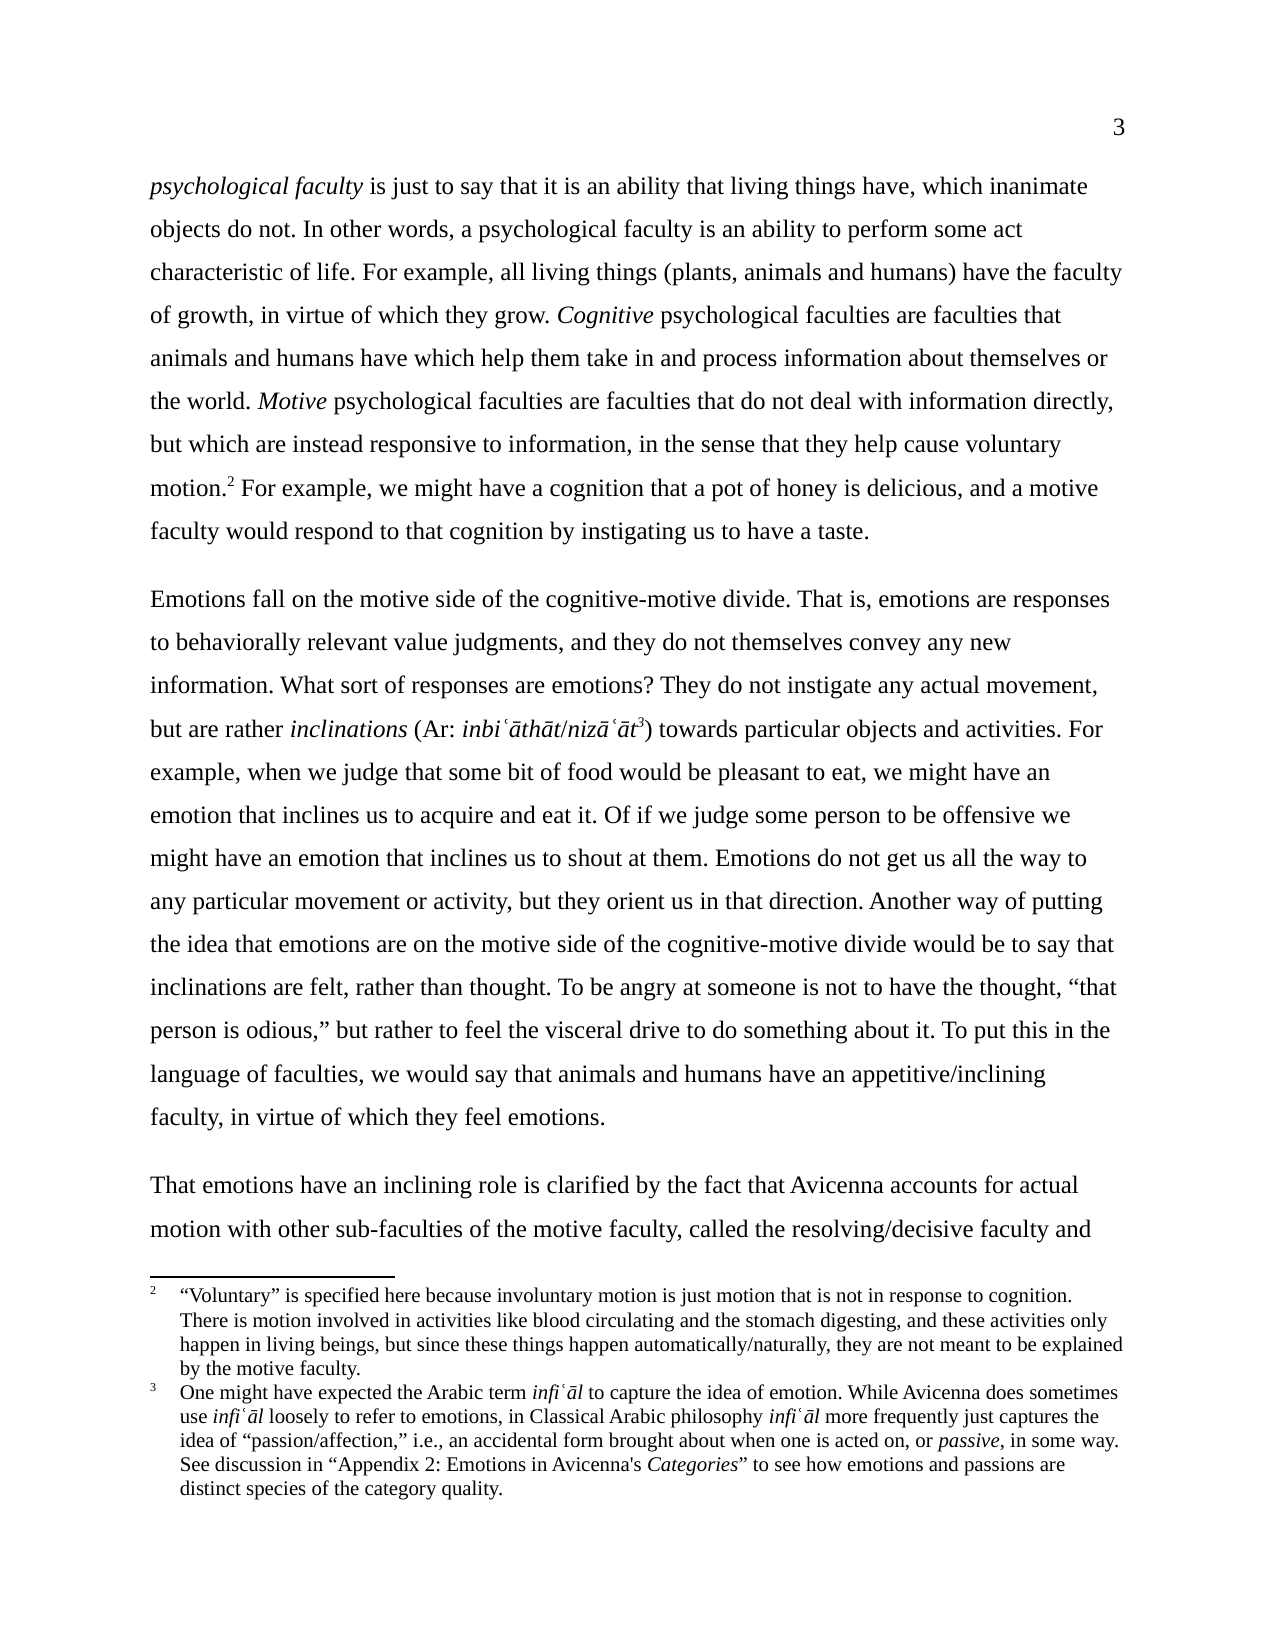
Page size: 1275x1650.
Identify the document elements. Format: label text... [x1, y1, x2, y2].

text One might have expected the Arabic term infiʿāl to capture the idea of emotion. While Avicenna does sometimes use infiʿāl loosely to refer to emotions, in Classical Arabic philosophy infiʿāl more frequently just captures the idea of “passion/affection,” i.e., an accidental form brought about when one is acted on, or passive, in some way. See discussion in “Appendix 2: Emotions in Avicenna's Categories” to see how emotions and passions are distinct species of the category quality. [150, 1380, 1125, 1500]
text That emotions have an inclining role is clarified by the fact that Avicenna accounts for actual motion with other sub-faculties of the motive faculty, called the resolving/decisive faculty and [150, 1171, 1125, 1242]
text psychological faculty is just to say that it is an ability that living things have, which inanimate objects do not. In other words, a psychological faculty is an ability to perform some act characteristic of life. For example, all living things (plants, animals and humans) have the faculty of growth, in virtue of which they grow. Cognitive psychological faculties are faculties that animals and humans have which help them take in and process information about themselves or the world. Motive psychological faculties are faculties that do not deal with information directly, but which are instead responsive to information, in the sense that they help cause voluntary motion. For example, we might have a cognition that a pot of honey is delicious, and a motive faculty would respond to that cognition by instigating us to have a taste. [150, 171, 1125, 544]
text Emotions fall on the motive side of the cognitive-motive divide. That is, emotions are responses to behaviorally relevant value judgments, and they do not themselves convey any new information. What sort of responses are emotions? They do not instigate any actual movement, but are rather inclinations (Ar: inbiʿāthāt/nizāʿāt) towards particular objects and activities. For example, when we judge that some bit of food would be pleasant to eat, we might have an emotion that inclines us to acquire and eat it. Of if we judge some person to be offensive we might have an emotion that inclines us to shout at them. Emotions do not get us all the way to any particular movement or activity, but they orient us in that direction. Another way of putting the idea that emotions are on the motive side of the cognitive-motive divide would be to say that inclinations are felt, rather than thought. To be angry at someone is not to have the thought, “that person is odious,” but rather to feel the visceral drive to do something about it. To put this in the language of faculties, we would say that animals and humans have an appetitive/inclining faculty, in virtue of which they feel emotions. [150, 584, 1125, 1131]
text “Voluntary” is specified here because involuntary motion is just motion that is not in response to cognition. There is motion involved in activities like blood circulating and the stomach digesting, and these activities only happen in living beings, but since these things happen automatically/naturally, they are not meant to be explained by the motive faculty. [150, 1283, 1125, 1380]
